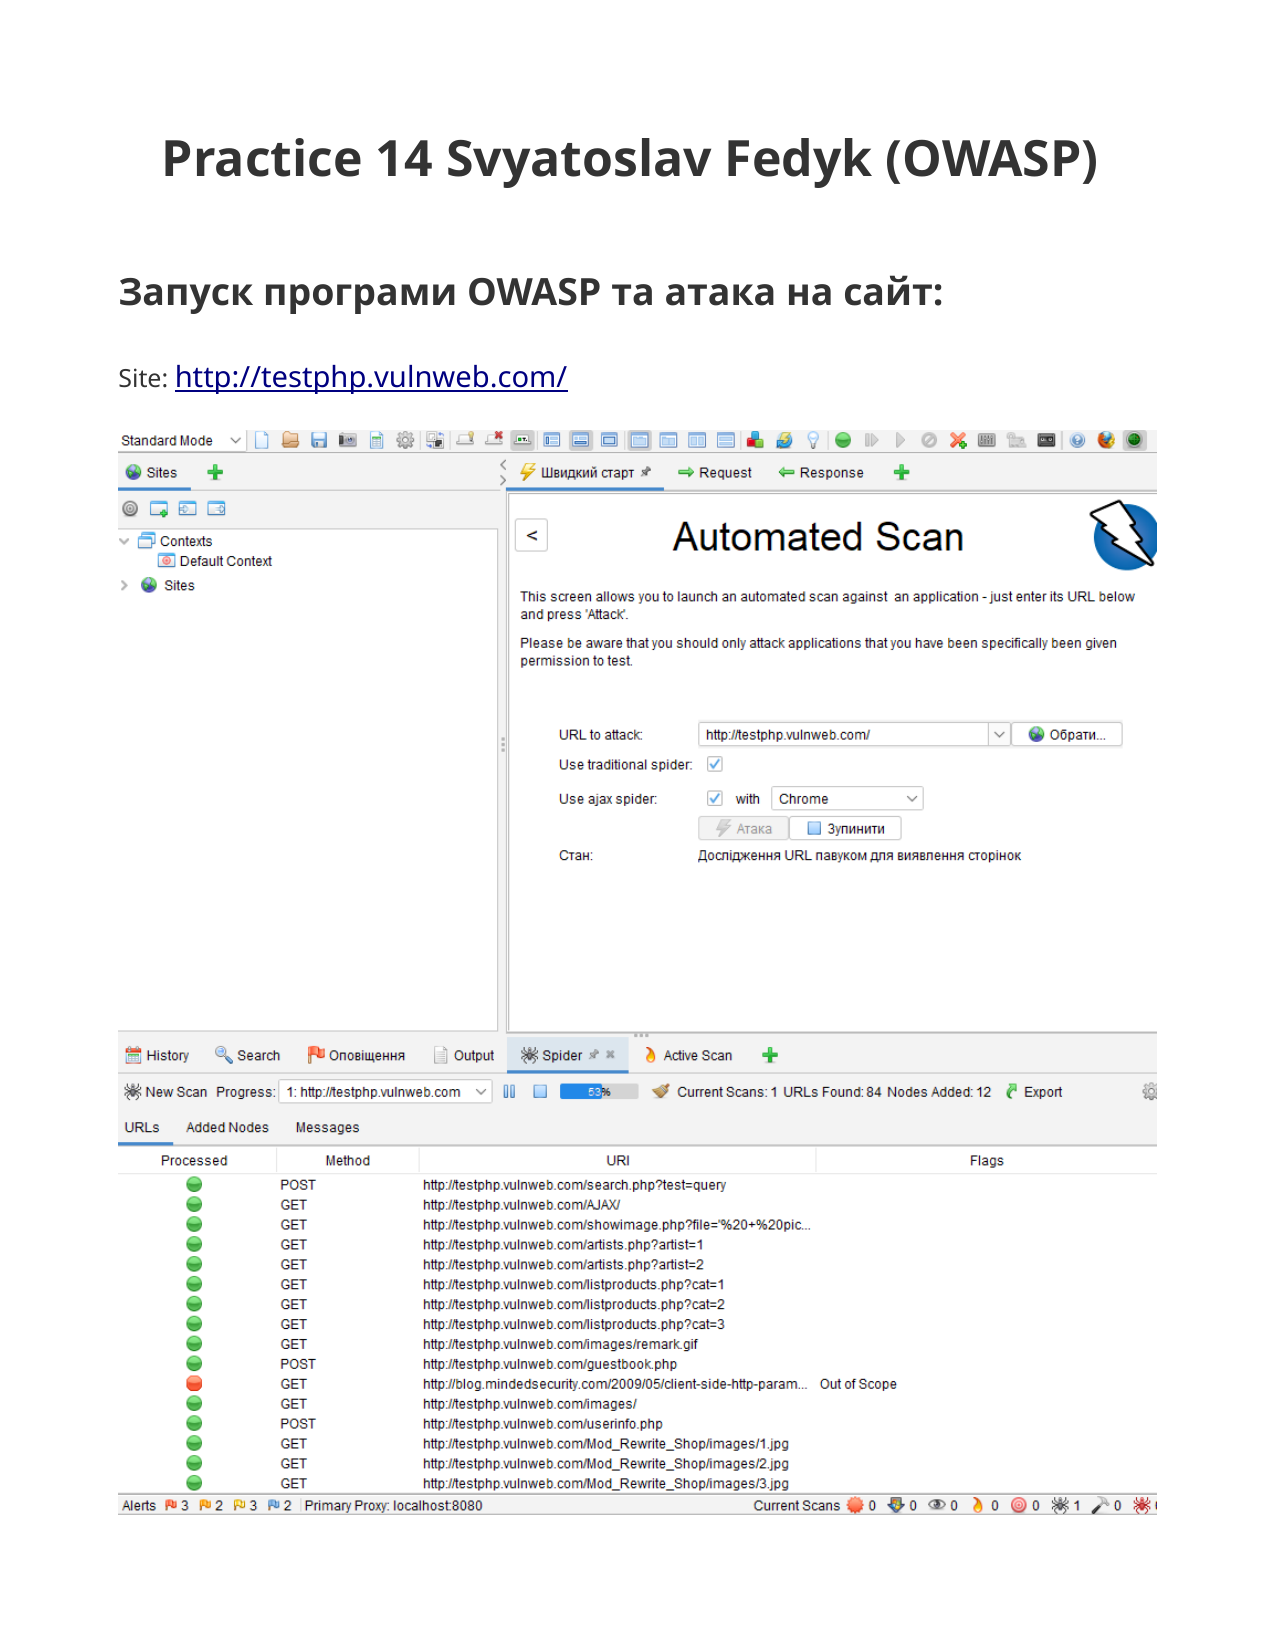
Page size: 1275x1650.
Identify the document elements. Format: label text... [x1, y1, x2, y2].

text Site: http://testphp.vulnweb.com/ [118, 356, 1157, 396]
picture [118, 430, 1157, 1516]
text Запуск програми OWASP та атака на сайт: [118, 266, 1157, 317]
text Practice 14 Svyatoslav Fedyk (OWASP) [118, 118, 1157, 192]
